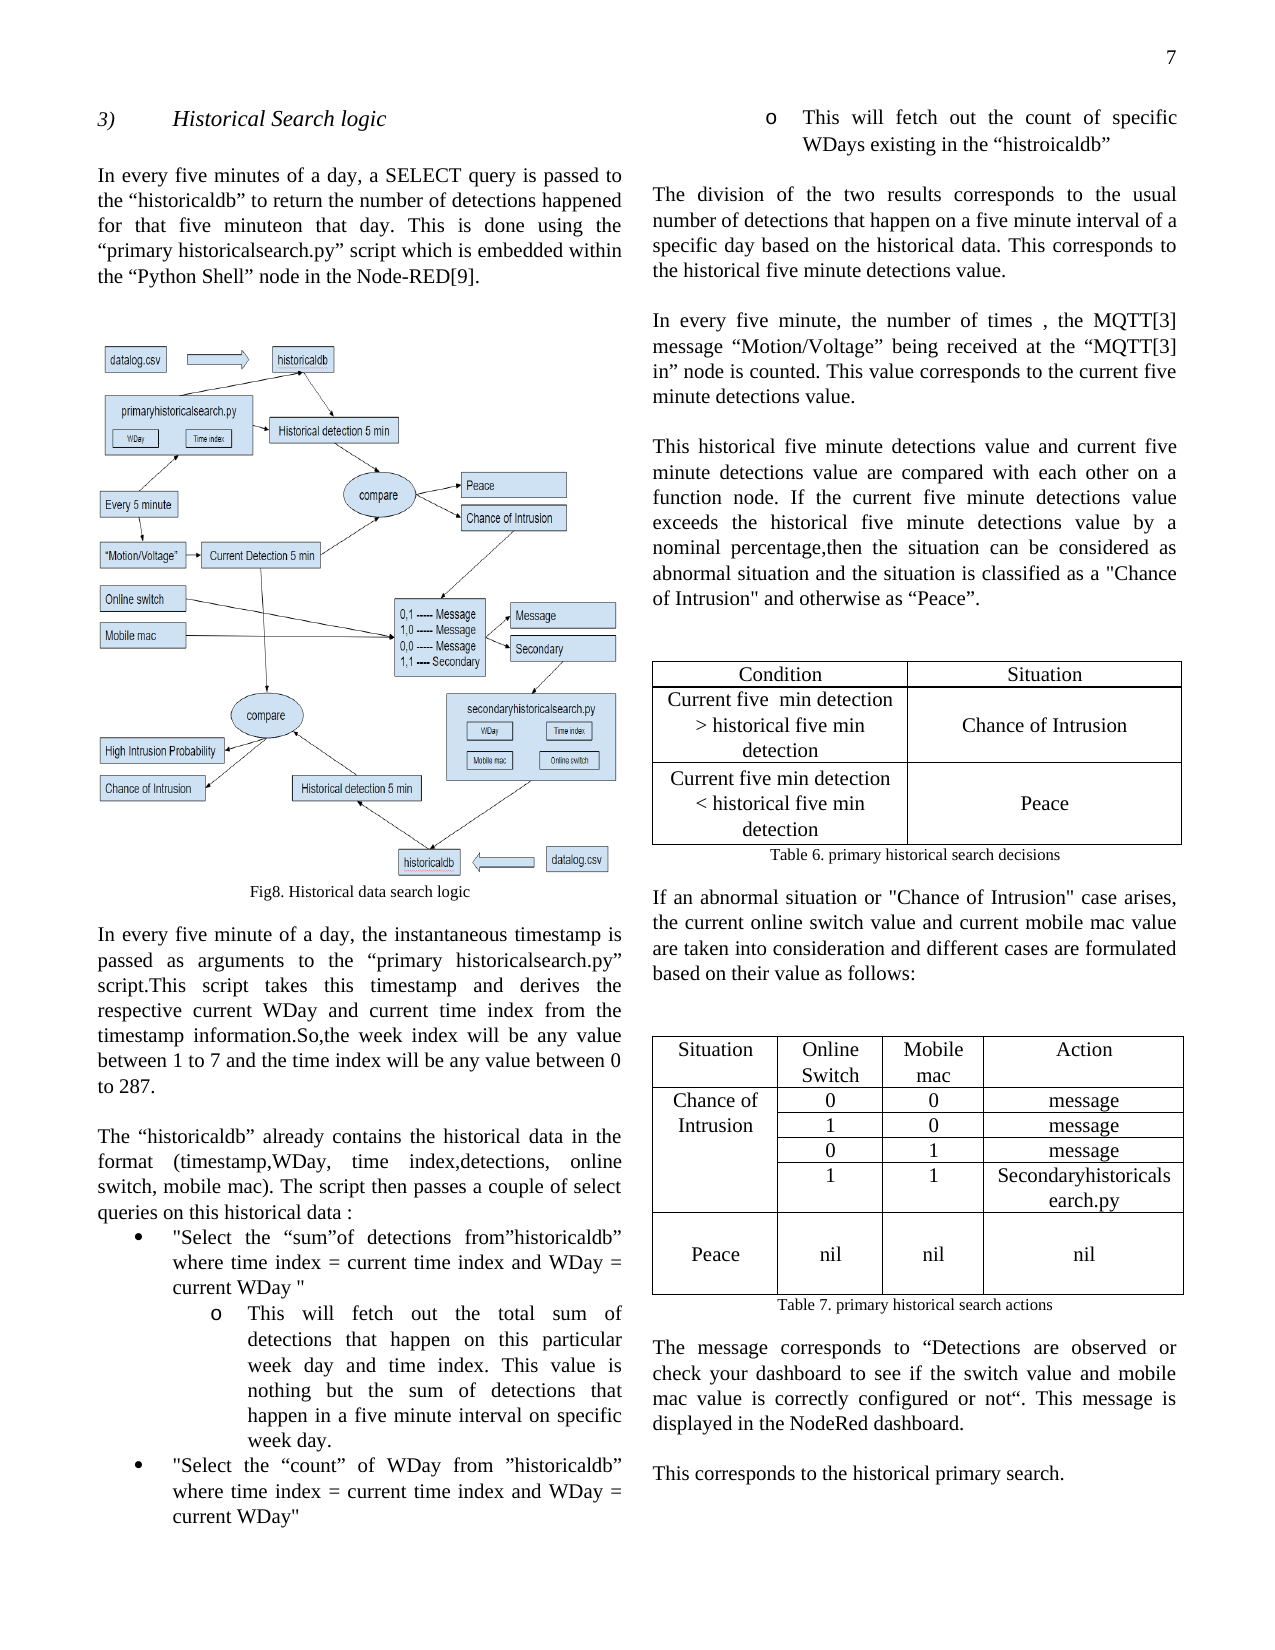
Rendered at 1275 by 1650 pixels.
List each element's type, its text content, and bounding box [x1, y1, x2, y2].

table_cell message [984, 1138, 1183, 1162]
text Table 6. primary historical search decisions [652, 845, 1177, 864]
table_cell 1 [778, 1163, 882, 1212]
text Table 7. primary historical search actions [652, 1295, 1177, 1314]
picture [97, 339, 623, 880]
text This corresponds to the historical primary search. [652, 1461, 1177, 1485]
text In every five minute of a day, the instantaneous timestamp is passed as arguments to the “primary historicalsearch.py” script.This script takes this timestamp and derives the respective current WDay and current time index from the timestamp information.So,the week index will be any value between 1 to 7 and the time index will be any value between 0 to 287. [97, 922, 622, 1098]
table_cell Current five min detection < historical five min detection [653, 763, 907, 844]
table_cell Current five min detection > historical five min detection [653, 688, 907, 762]
table_cell nil [883, 1213, 983, 1294]
table_cell Peace [653, 1213, 777, 1294]
table_header Condition [653, 662, 907, 686]
table_header Action [984, 1037, 1183, 1087]
table_cell 0 [778, 1088, 882, 1112]
subtitle Historical Search logic [97, 105, 622, 131]
table_header Situation [653, 1037, 777, 1087]
table_cell 1 [883, 1163, 983, 1212]
text The division of the two results corresponds to the usual number of detections that happen on a five minute interval of a specific day based on the historical data. This corresponds to the historical five minute detections value. [652, 182, 1177, 282]
table_cell Peace [908, 763, 1181, 844]
table_header Situation [908, 662, 1181, 686]
table_cell 0 [883, 1088, 983, 1112]
table_cell message [984, 1113, 1183, 1137]
table_cell nil [778, 1213, 882, 1294]
text The “historicaldb” already contains the historical data in the format (timestamp,WDay, time index,detections, online switch, mobile mac). The script then passes a couple of select queries on this historical data : [97, 1124, 622, 1224]
table_cell Chance of Intrusion [653, 1088, 777, 1212]
text In every five minute, the number of times , the MQTT[3] message “Motion/Voltage” being received at the “MQTT[3] in” node is counted. This value corresponds to the current five minute detections value. [652, 308, 1177, 408]
table_cell 0 [778, 1138, 882, 1162]
list "Select the “count” of WDay from ”historicaldb” where time index = current time index and WDay = current WDay" [135, 1453, 622, 1528]
text In every five minutes of a day, a SELECT query is passed to the “historicaldb” to return the number of detections happened for that five minuteon that day. This is done using the “primary historicalsearch.py” script which is embedded within the “Python Shell” node in the Node-RED[9]. [97, 163, 622, 288]
text The message corresponds to “Detections are observed or check your dashboard to see if the switch value and mobile mac value is correctly configured or not“. This message is displayed in the NodeRed dashboard. [652, 1335, 1177, 1435]
table_header Mobile mac [883, 1037, 983, 1087]
table_header Online Switch [778, 1037, 882, 1087]
text Fig8. Historical data search logic [97, 880, 622, 901]
table_cell 0 [883, 1113, 983, 1137]
table_cell nil [984, 1213, 1183, 1294]
table_cell Chance of Intrusion [908, 688, 1181, 762]
table_cell 1 [778, 1113, 882, 1137]
list "Select the “sum”of detections from”historicaldb” where time index = current time index and WDay = current WDay " [135, 1225, 622, 1299]
table_cell message [984, 1088, 1183, 1112]
list This will fetch out the total sum of detections that happen on this particular week day and time index. This value is nothing but the sum of detections that happen in a five minute interval on specific week day. [210, 1300, 622, 1452]
list This will fe​tch out the count of specific WDays existing in the “histroicald​b” [765, 105, 1177, 156]
text This historical five minute detections value and current five minute detections value are compared with each other on a function node. If the current five minute detections value exceeds the historical five minute detections value by a nominal percentage,then the situation can be considered as abnormal situation and the situation is classified as a "Chance of Intrusion" and otherwise as “Peace”. [652, 434, 1177, 610]
table_cell 1 [883, 1138, 983, 1162]
table_cell Secondaryhistoricalsearch.py [984, 1163, 1183, 1212]
text If an abnormal situation or "Chance of Intrusion" case arises, the current online switch value and current mobile mac value are taken into consideration and different cases are formulated based on their value as follows: [652, 885, 1177, 985]
